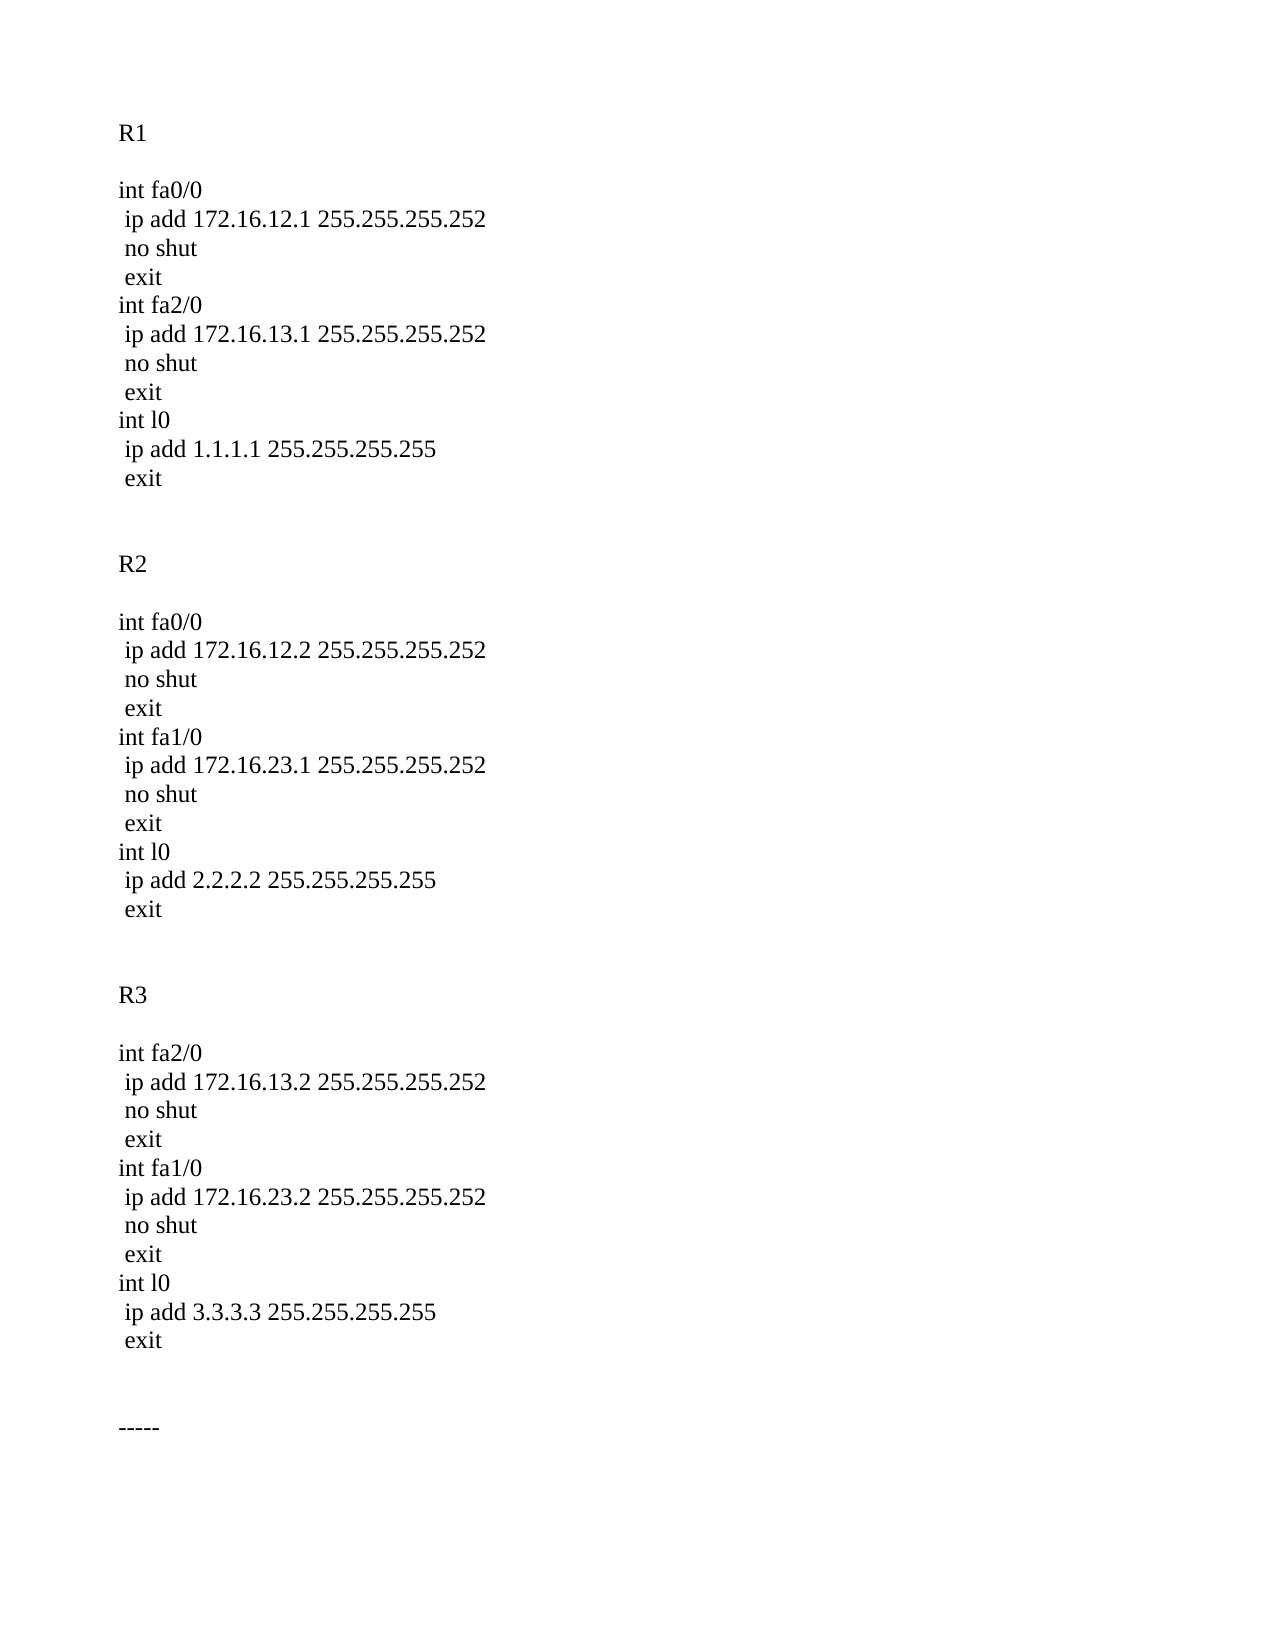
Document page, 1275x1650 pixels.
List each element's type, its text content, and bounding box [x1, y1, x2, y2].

text int l0 [118, 837, 1157, 866]
text int fa2/0 [118, 291, 1157, 319]
text no shut [118, 1096, 1157, 1124]
text exit [118, 1326, 1157, 1354]
text exit [118, 262, 1157, 291]
text exit [118, 377, 1157, 406]
text int l0 [118, 406, 1157, 434]
text int fa0/0 [118, 176, 1157, 204]
text ip add 172.16.13.2 255.255.255.252 [118, 1067, 1157, 1096]
text ip add 1.1.1.1 255.255.255.255 [118, 434, 1157, 463]
text int l0 [118, 1268, 1157, 1297]
text no shut [118, 779, 1157, 808]
text no shut [118, 664, 1157, 693]
text no shut [118, 233, 1157, 262]
text exit [118, 894, 1157, 923]
text exit [118, 1239, 1157, 1268]
text exit [118, 808, 1157, 837]
text ip add 172.16.23.2 255.255.255.252 [118, 1182, 1157, 1211]
text int fa1/0 [118, 722, 1157, 751]
text R2 [118, 549, 1157, 578]
text exit [118, 1124, 1157, 1153]
text no shut [118, 348, 1157, 377]
text ----- [118, 1412, 1157, 1441]
text int fa0/0 [118, 607, 1157, 636]
text exit [118, 693, 1157, 722]
text ip add 172.16.13.1 255.255.255.252 [118, 319, 1157, 348]
text R1 [118, 118, 1157, 147]
text ip add 3.3.3.3 255.255.255.255 [118, 1297, 1157, 1326]
text int fa1/0 [118, 1153, 1157, 1182]
text R3 [118, 981, 1157, 1009]
text ip add 2.2.2.2 255.255.255.255 [118, 866, 1157, 894]
text no shut [118, 1211, 1157, 1239]
text ip add 172.16.23.1 255.255.255.252 [118, 751, 1157, 779]
text ip add 172.16.12.1 255.255.255.252 [118, 204, 1157, 233]
text exit [118, 463, 1157, 492]
text ip add 172.16.12.2 255.255.255.252 [118, 636, 1157, 664]
text int fa2/0 [118, 1038, 1157, 1067]
